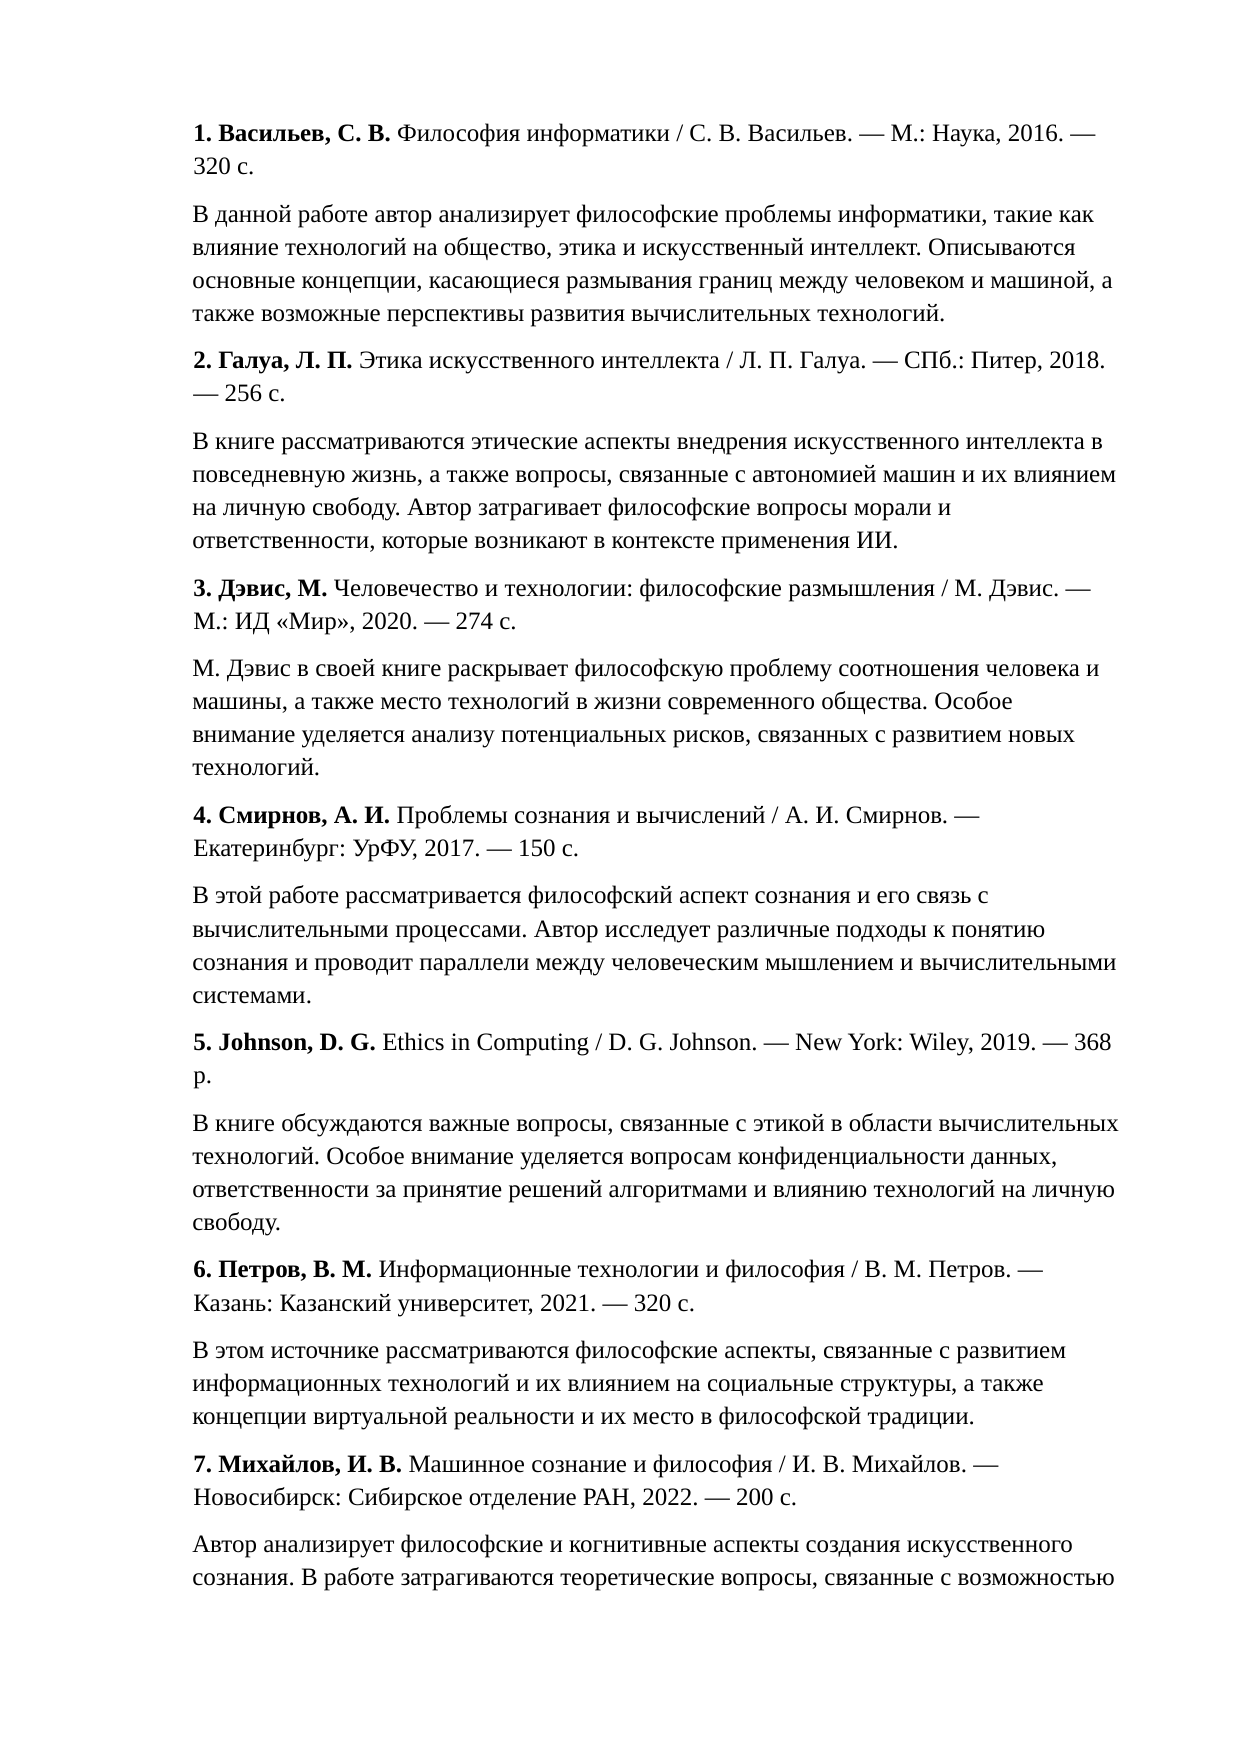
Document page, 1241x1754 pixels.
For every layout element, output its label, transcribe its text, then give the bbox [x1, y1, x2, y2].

list В книге обсуждаются важные вопросы, связанные с этикой в области вычислительных технологий. Особое внимание уделяется вопросам конфиденциальности данных, ответственности за принятие решений алгоритмами и влиянию технологий на личную свободу. [162, 1108, 1122, 1236]
list 7. Михайлов, И. В. Машинное сознание и философия / И. В. Михайлов. — Новосибирск: Сибирское отделение РАН, 2022. — 200 с. [164, 1449, 1122, 1511]
list В данной работе автор анализирует философские проблемы информатики, такие как влияние технологий на общество, этика и искусственный интеллект. Описываются основные концепции, касающиеся размывания границ между человеком и машиной, а также возможные перспективы развития вычислительных технологий. [162, 199, 1122, 327]
list 6. Петров, В. М. Информационные технологии и философия / В. М. Петров. — Казань: Казанский университет, 2021. — 320 с. [164, 1254, 1122, 1316]
list В этом источнике рассматриваются философские аспекты, связанные с развитием информационных технологий и их влиянием на социальные структуры, а также концепции виртуальной реальности и их место в философской традиции. [162, 1335, 1122, 1430]
list 4. Смирнов, А. И. Проблемы сознания и вычислений / А. И. Смирнов. — Екатеринбург: УрФУ, 2017. — 150 с. [164, 800, 1122, 862]
list 1. Васильев, С. В. Философия информатики / С. В. Васильев. — М.: Наука, 2016. — 320 с. [164, 118, 1122, 180]
list В этой работе рассматривается философский аспект сознания и его связь с вычислительными процессами. Автор исследует различные подходы к понятию сознания и проводит параллели между человеческим мышлением и вычислительными системами. [162, 881, 1122, 1008]
list 5. Johnson, D. G. Ethics in Computing / D. G. Johnson. — New York: Wiley, 2019. — 368 p. [164, 1027, 1122, 1089]
list М. Дэвис в своей книге раскрывает философскую проблему соотношения человека и машины, а также место технологий в жизни современного общества. Особое внимание уделяется анализу потенциальных рисков, связанных с развитием новых технологий. [162, 653, 1122, 781]
list 3. Дэвис, М. Человечество и технологии: философские размышления / М. Дэвис. — М.: ИД «Мир», 2020. — 274 с. [164, 573, 1122, 634]
list В книге рассматриваются этические аспекты внедрения искусственного интеллекта в повседневную жизнь, а также вопросы, связанные с автономией машин и их влиянием на личную свободу. Автор затрагивает философские вопросы морали и ответственности, которые возникают в контексте применения ИИ. [162, 426, 1122, 554]
list 2. Галуа, Л. П. Этика искусственного интеллекта / Л. П. Галуа. — СПб.: Питер, 2018. — 256 с. [164, 345, 1122, 407]
list Автор анализирует философские и когнитивные аспекты создания искусственного сознания. В работе затрагиваются теоретические вопросы, связанные с возможностью [162, 1529, 1122, 1591]
